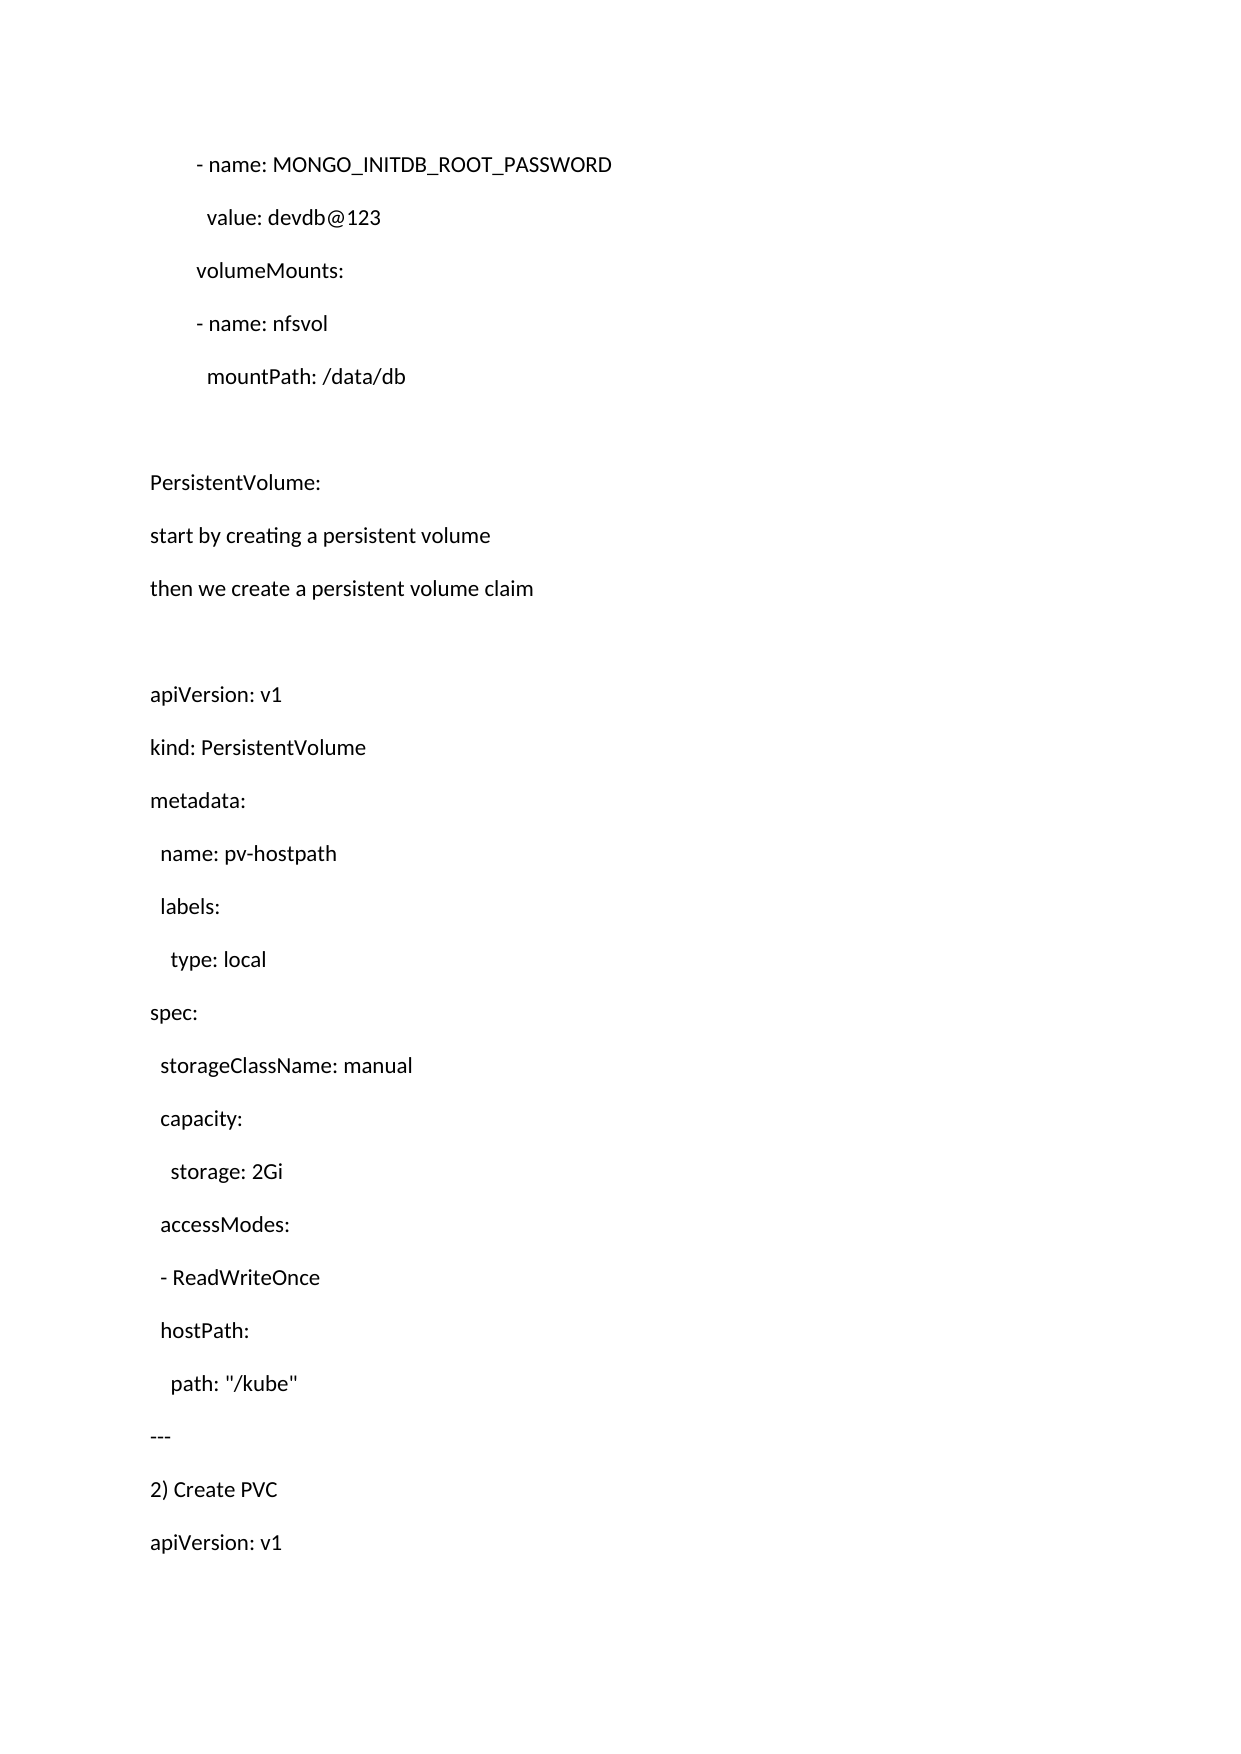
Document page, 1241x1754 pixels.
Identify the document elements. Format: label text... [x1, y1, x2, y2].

text value: devdb@123 [150, 203, 1090, 231]
text labels: [150, 892, 1090, 920]
text type: local [150, 945, 1090, 973]
text capacity: [150, 1104, 1090, 1132]
text apiVersion: v1 [150, 680, 1090, 708]
text start by creating a persistent volume [150, 521, 1090, 549]
text hostPath: [150, 1316, 1090, 1344]
text apiVersion: v1 [150, 1528, 1090, 1557]
text storage: 2Gi [150, 1157, 1090, 1185]
text - name: MONGO_INITDB_ROOT_PASSWORD [150, 150, 1090, 178]
text path: "/kube" [150, 1369, 1090, 1397]
text spec: [150, 998, 1090, 1026]
text --- [150, 1422, 1090, 1451]
text mountPath: /data/db [150, 362, 1090, 390]
text then we create a persistent volume claim [150, 574, 1090, 602]
text storageClassName: manual [150, 1051, 1090, 1079]
text 2) Create PVC [150, 1476, 1090, 1503]
text accessModes: [150, 1210, 1090, 1238]
text PersistentVolume: [150, 468, 1090, 496]
text - name: nfsvol [150, 309, 1090, 337]
text metadata: [150, 786, 1090, 814]
text - ReadWriteOnce [150, 1263, 1090, 1291]
text name: pv-hostpath [150, 839, 1090, 867]
text volumeMounts: [150, 256, 1090, 284]
text kind: PersistentVolume [150, 733, 1090, 761]
